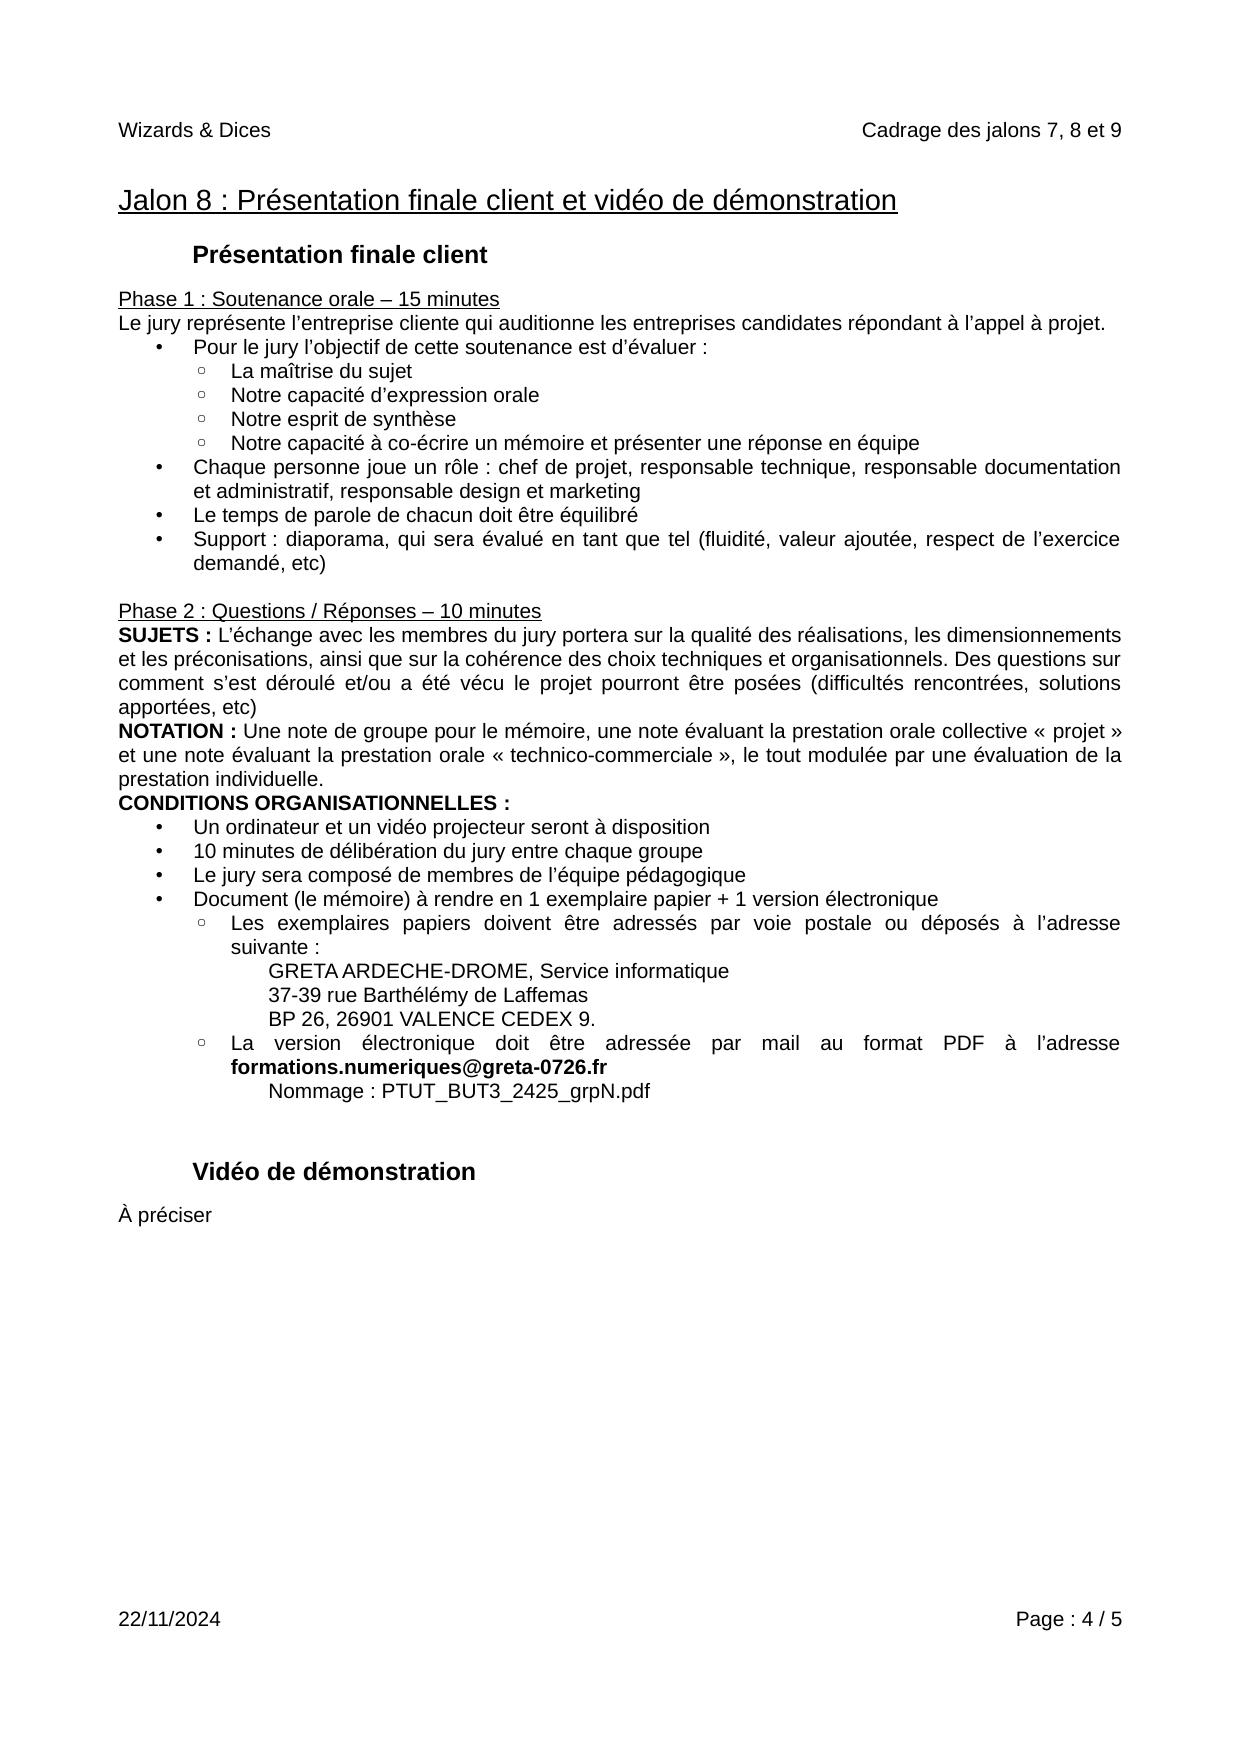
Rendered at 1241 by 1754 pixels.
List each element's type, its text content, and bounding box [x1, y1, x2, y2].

list Le temps de parole de chacun doit être équilibré [156, 503, 1122, 527]
list Notre capacité à co-écrire un mémoire et présenter une réponse en équipe [193, 431, 1122, 455]
list Notre esprit de synthèse [193, 407, 1122, 431]
list Un ordinateur et un vidéo projecteur seront à disposition [156, 814, 1122, 839]
list Nommage : PTUT_BUT3_2425_grpN.pdf [231, 1079, 1122, 1103]
text CONDITIONS ORGANISATIONNELLES : [118, 791, 1122, 814]
subtitle Jalon 8 : Présentation finale client et vidéo de démonstration [118, 183, 1122, 217]
list Document (le mémoire) à rendre en 1 exemplaire papier + 1 version électronique [156, 887, 1122, 911]
text Phase 1 : Soutenance orale – 15 minutes [118, 287, 1122, 311]
list Notre capacité d’expression orale [193, 383, 1122, 407]
list Le jury sera composé de membres de l’équipe pédagogique [156, 863, 1122, 887]
list Pour le jury l’objectif de cette soutenance est d’évaluer : [156, 334, 1122, 359]
list Les exemplaires papiers doivent être adressés par voie postale ou déposés à l’adresse suivante : [193, 911, 1122, 959]
text À préciser [118, 1203, 1122, 1227]
list 10 minutes de délibération du jury entre chaque groupe [156, 839, 1122, 863]
subtitle Vidéo de démonstration [192, 1157, 1122, 1185]
subtitle Présentation finale client [192, 240, 1122, 269]
list BP 26, 26901 VALENCE CEDEX 9. [231, 1007, 1122, 1031]
list GRETA ARDECHE-DROME, Service informatique [231, 959, 1122, 983]
text Phase 2 : Questions / Réponses – 10 minutes [118, 599, 1122, 623]
list La version électronique doit être adressée par mail au format PDF à l’adresse formations.numeriques@greta-0726.fr [193, 1031, 1122, 1079]
list La maîtrise du sujet [193, 359, 1122, 383]
list 37-39 rue Barthélémy de Laffemas [231, 983, 1122, 1007]
text SUJETS : L’échange avec les membres du jury portera sur la qualité des réalisations, les dimensionnements et les préconisations, ainsi que sur la cohérence des choix techniques et organisationnels. Des questions sur comment s’est déroulé et/ou a été vécu le projet pourront être posées (difficultés rencontrées, solutions apportées, etc) [118, 623, 1122, 719]
list Support : diaporama, qui sera évalué en tant que tel (fluidité, valeur ajoutée, respect de l’exercice demandé, etc) [156, 527, 1122, 575]
list Chaque personne joue un rôle : chef de projet, responsable technique, responsable documentation et administratif, responsable design et marketing [156, 455, 1122, 503]
text Le jury représente l’entreprise cliente qui auditionne les entreprises candidates répondant à l’appel à projet. [118, 311, 1122, 334]
text NOTATION : Une note de groupe pour le mémoire, une note évaluant la prestation orale collective « projet » et une note évaluant la prestation orale « technico-commerciale », le tout modulée par une évaluation de la prestation individuelle. [118, 719, 1122, 791]
